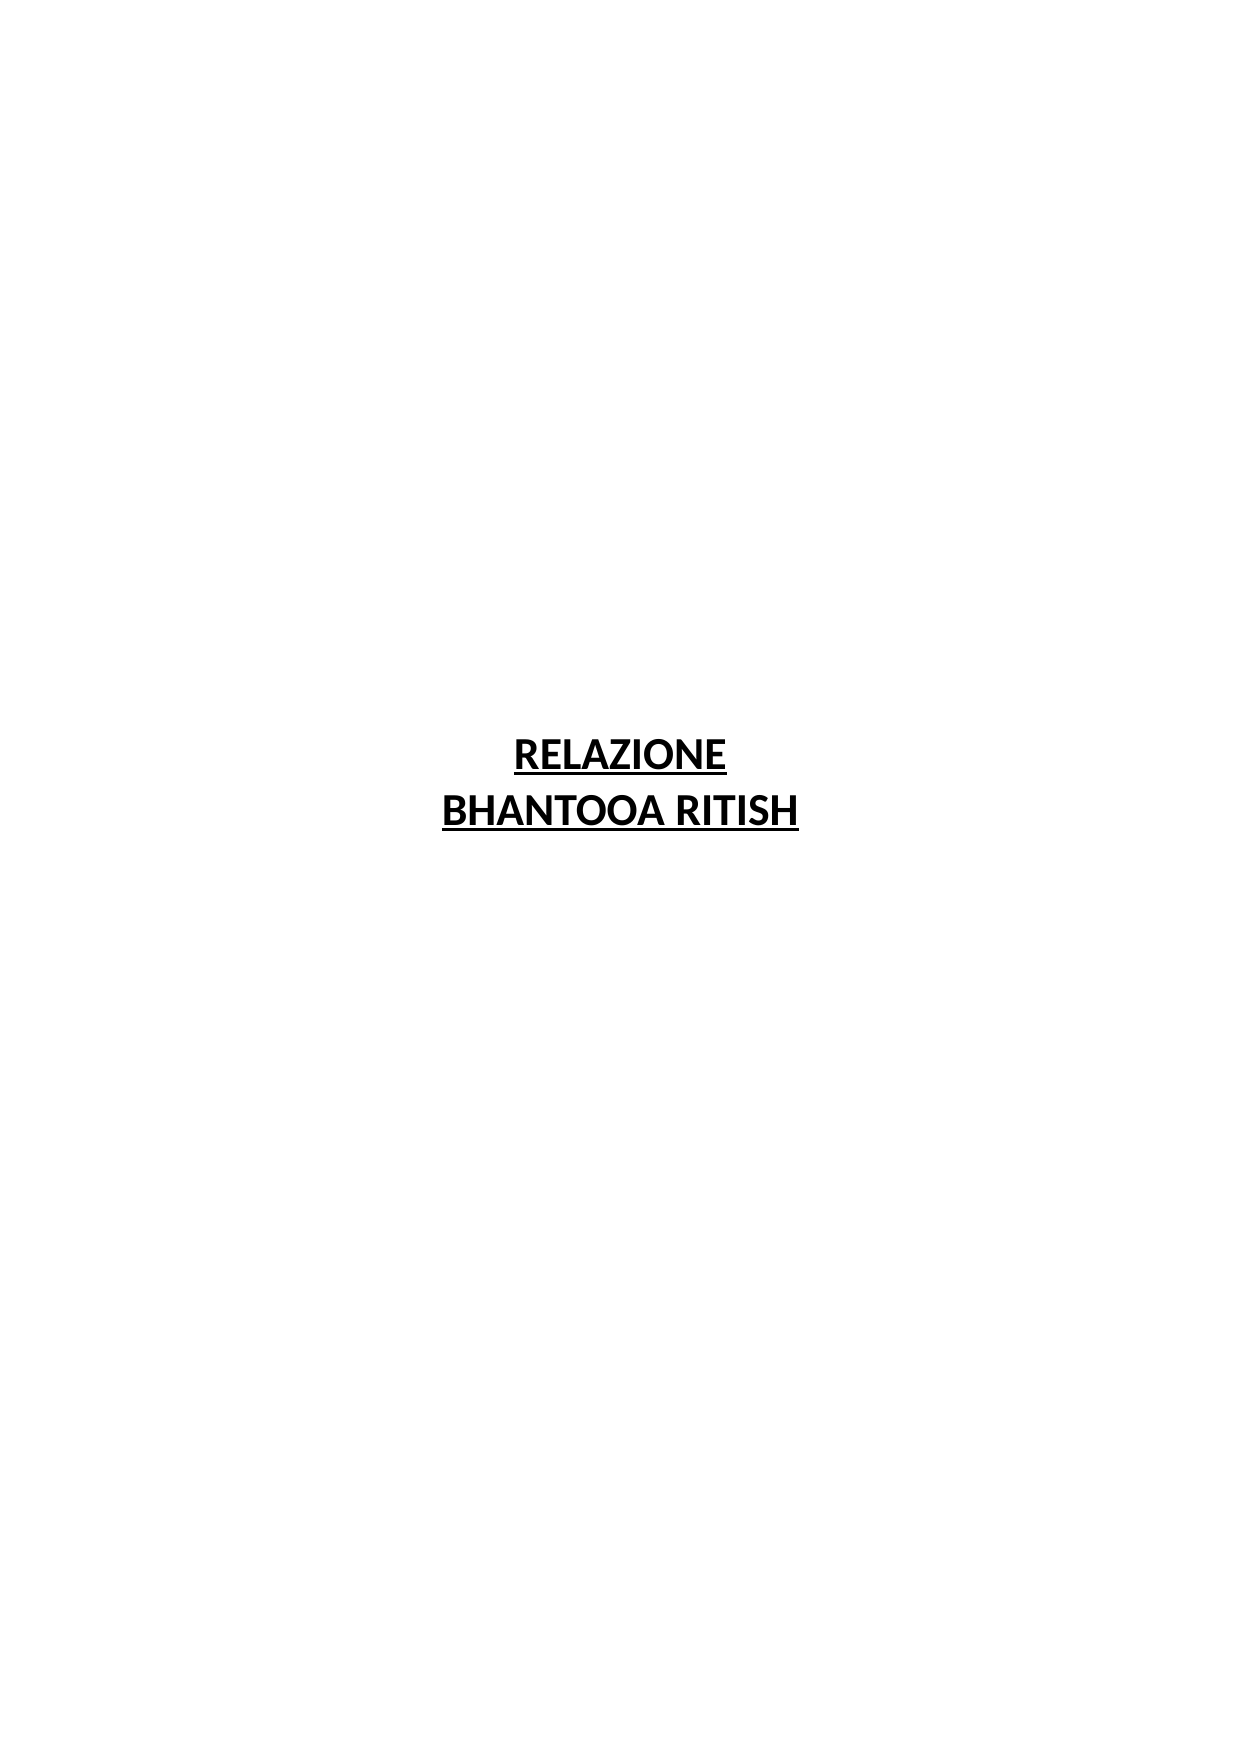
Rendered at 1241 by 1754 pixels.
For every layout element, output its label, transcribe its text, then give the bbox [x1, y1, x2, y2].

text RELAZIONE [118, 725, 1122, 781]
text BHANTOOA RITISH [118, 781, 1122, 837]
